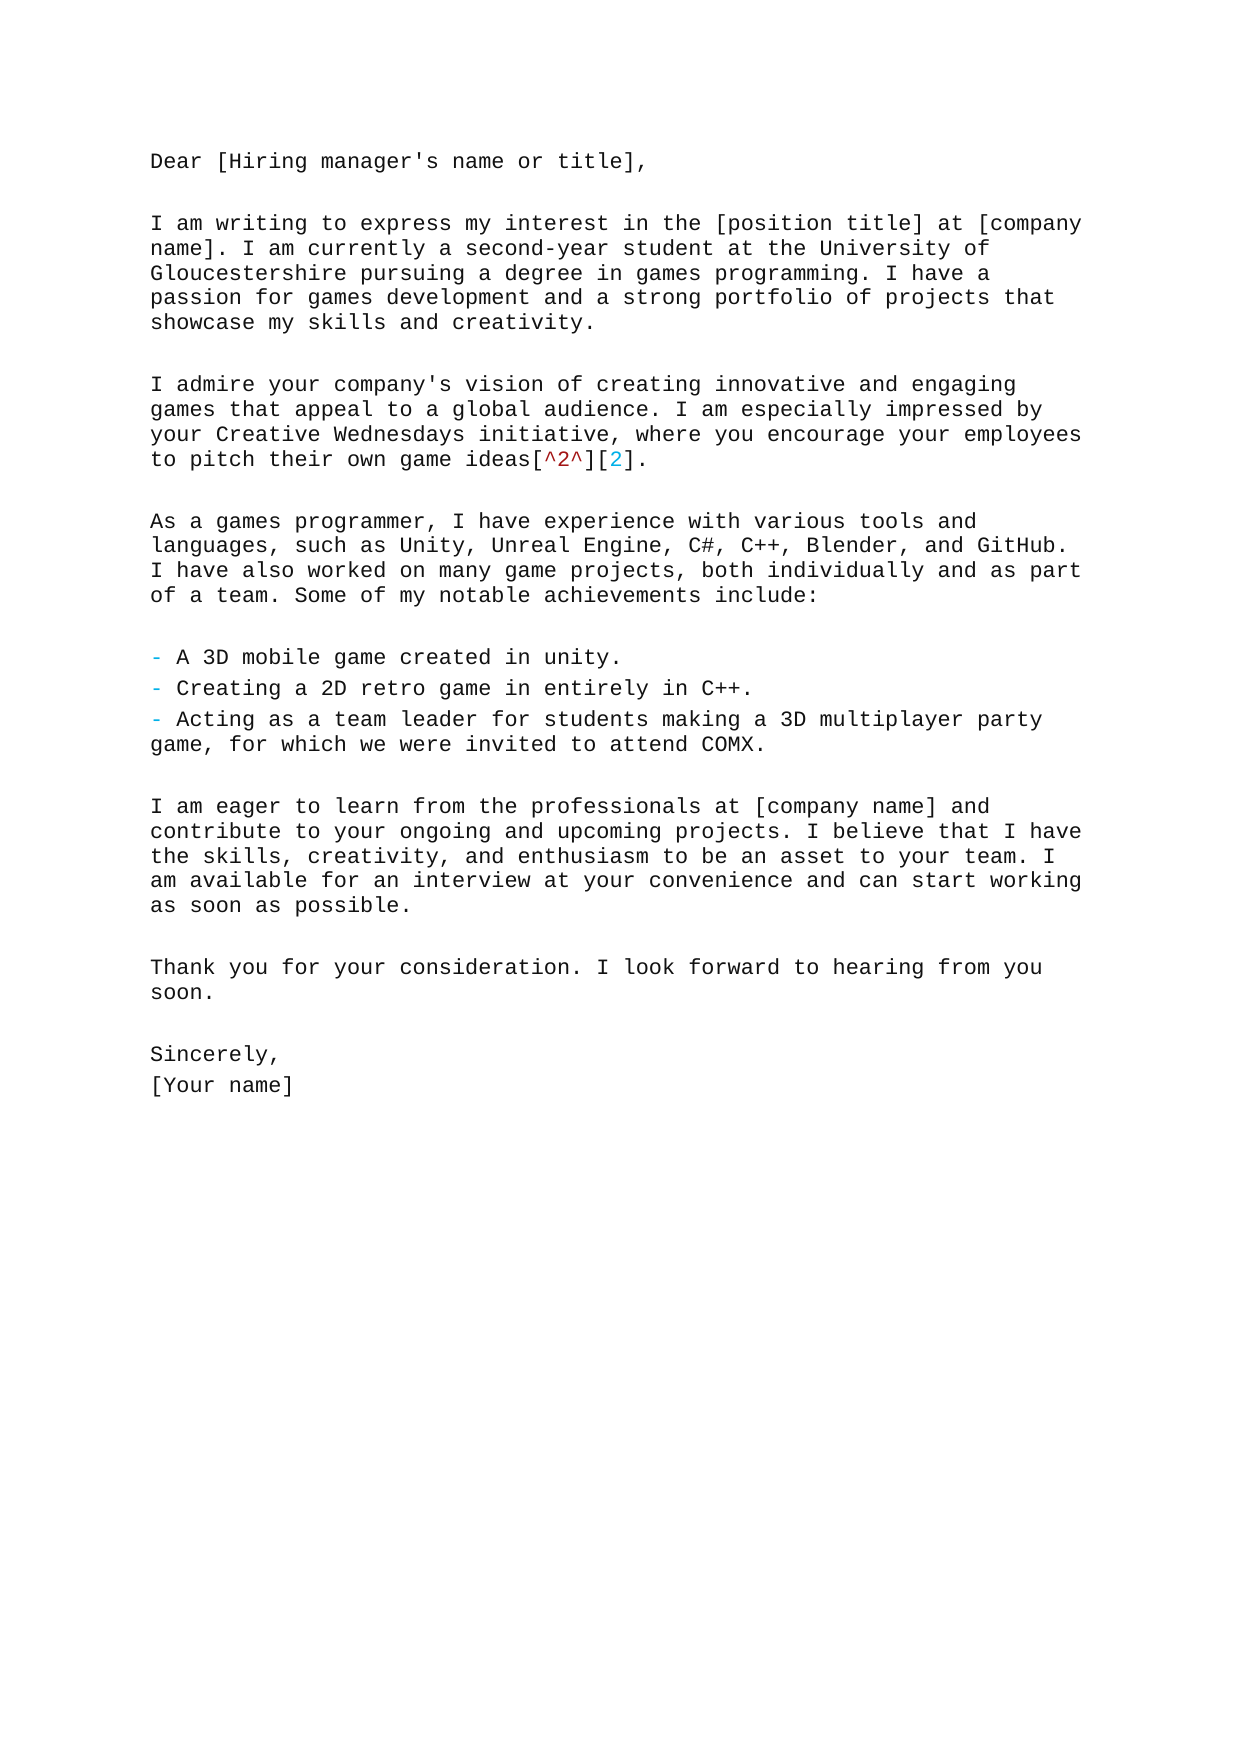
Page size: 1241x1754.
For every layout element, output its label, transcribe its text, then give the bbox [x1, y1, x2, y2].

text I am writing to express my interest in the [position title] at [company name]. I am currently a second-year student at the University of Gloucestershire pursuing a degree in games programming. I have a passion for games development and a strong portfolio of projects that showcase my skills and creativity. [150, 212, 1090, 336]
text Thank you for your consideration. I look forward to hearing from you soon. [150, 956, 1090, 1006]
text - A 3D mobile game created in unity. [150, 646, 1090, 671]
text - Creating a 2D retro game in entirely in C++. [150, 677, 1090, 702]
text As a games programmer, I have experience with various tools and languages, such as Unity, Unreal Engine, C#, C++, Blender, and GitHub. I have also worked on many game projects, both individually and as part of a team. Some of my notable achievements include: [150, 510, 1090, 609]
text [Your name] [150, 1074, 1090, 1099]
text - Acting as a team leader for students making a 3D multiplayer party game, for which we were invited to attend COMX. [150, 708, 1090, 758]
text I admire your company's vision of creating innovative and engaging games that appeal to a global audience. I am especially impressed by your Creative Wednesdays initiative, where you encourage your employees to pitch their own game ideas[^2^][2]. [150, 373, 1090, 472]
text I am eager to learn from the professionals at [company name] and contribute to your ongoing and upcoming projects. I believe that I have the skills, creativity, and enthusiasm to be an asset to your team. I am available for an interview at your convenience and can start working as soon as possible. [150, 795, 1090, 919]
text Dear [Hiring manager's name or title], [150, 150, 1090, 175]
text Sincerely, [150, 1043, 1090, 1068]
